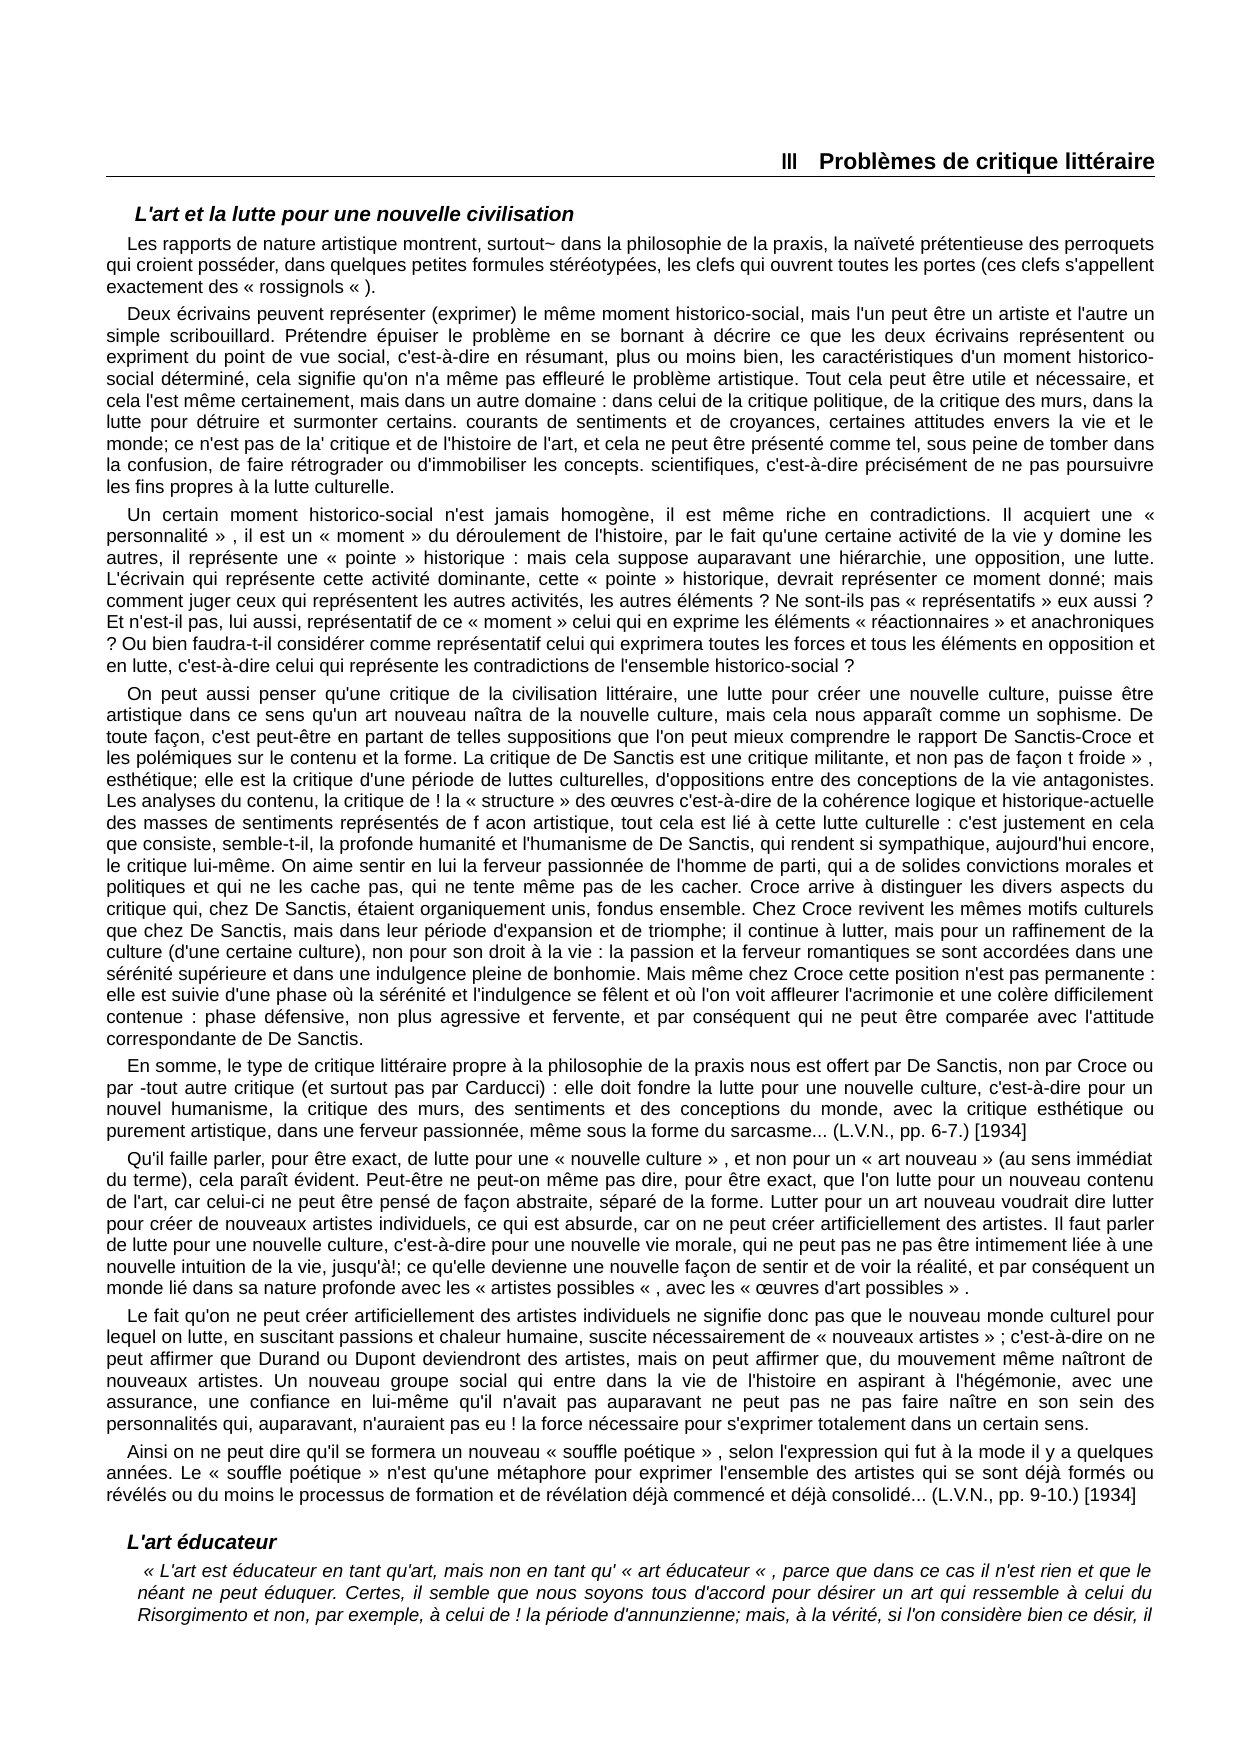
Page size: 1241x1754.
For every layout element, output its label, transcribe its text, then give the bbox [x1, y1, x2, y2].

text En somme, le type de critique littéraire propre à la philosophie de la praxis nous est offert par De Sanctis, non par Croce ou par -tout autre critique (et surtout pas par Carducci) : elle doit fondre la lutte pour une nouvelle culture, c'est-à-dire pour un nouvel humanisme, la critique des murs, des sentiments et des conceptions du monde, avec la critique esthétique ou purement artistique, dans une ferveur passionnée, même sous la forme du sarcasme... (L.V.N., pp. 6-7.) [1934] [106, 1055, 1155, 1141]
subtitle Problèmes de critique littéraire [106, 148, 1155, 176]
subtitle L'art éducateur [106, 1530, 1155, 1554]
text Deux écrivains peuvent représenter (exprimer) le même moment historico-social, mais l'un peut être un artiste et l'autre un simple scribouillard. Prétendre épuiser le problème en se bornant à décrire ce que les deux écrivains représentent ou expriment du point de vue social, c'est-à-dire en résumant, plus ou moins bien, les caractéristiques d'un moment historico-social déterminé, cela signifie qu'on n'a même pas effleuré le problème artistique. Tout cela peut être utile et nécessaire, et cela l'est même certainement, mais dans un autre domaine : dans celui de la critique politique, de la critique des murs, dans la lutte pour détruire et surmonter certains. courants de sentiments et de croyances, certaines attitudes envers la vie et le monde; ce n'est pas de la' critique et de l'histoire de l'art, et cela ne peut être présenté comme tel, sous peine de tomber dans la confusion, de faire rétrograder ou d'immobiliser les concepts. scientifiques, c'est-à-dire précisément de ne pas poursuivre les fins propres à la lutte culturelle. [106, 303, 1155, 497]
text Le fait qu'on ne peut créer artificiellement des artistes individuels ne signifie donc pas que le nouveau monde culturel pour lequel on lutte, en suscitant passions et chaleur humaine, suscite nécessairement de « nouveaux artistes » ; c'est-à-dire on ne peut affirmer que Durand ou Dupont deviendront des artistes, mais on peut affirmer que, du mouvement même naîtront de nouveaux artistes. Un nouveau groupe social qui entre dans la vie de l'histoire en aspirant à l'hégémonie, avec une assurance, une confiance en lui-même qu'il n'avait pas auparavant ne peut pas ne pas faire naître en son sein des personnalités qui, auparavant, n'auraient pas eu ! la force nécessaire pour s'exprimer totalement dans un certain sens. [106, 1305, 1155, 1434]
text Les rapports de nature artistique montrent, surtout~ dans la philosophie de la praxis, la naïveté prétentieuse des perroquets qui croient posséder, dans quelques petites formules stéréotypées, les clefs qui ouvrent toutes les portes (ces clefs s'appellent exactement des « rossignols « ). [106, 232, 1155, 297]
text « L'art est éducateur en tant qu'art, mais non en tant qu' « art éducateur « , parce que dans ce cas il n'est rien et que le néant ne peut éduquer. Certes, il semble que nous soyons tous d'accord pour désirer un art qui ressemble à celui du Risorgimento et non, par exemple, à celui de ! la période d'annunzienne; mais, à la vérité, si l'on considère bien ce désir, il [137, 1560, 1155, 1625]
text Qu'il faille parler, pour être exact, de lutte pour une « nouvelle culture » , et non pour un « art nouveau » (au sens immédiat du terme), cela paraît évident. Peut-être ne peut-on même pas dire, pour être exact, que l'on lutte pour un nouveau contenu de l'art, car celui-ci ne peut être pensé de façon abstraite, séparé de la forme. Lutter pour un art nouveau voudrait dire lutter pour créer de nouveaux artistes individuels, ce qui est absurde, car on ne peut créer artificiellement des artistes. Il faut parler de lutte pour une nouvelle culture, c'est-à-dire pour une nouvelle vie morale, qui ne peut pas ne pas être intimement liée à une nouvelle intuition de la vie, jusqu'à!; ce qu'elle devienne une nouvelle façon de sentir et de voir la réalité, et par conséquent un monde lié dans sa nature profonde avec les « artistes possibles « , avec les « œuvres d'art possibles » . [106, 1148, 1155, 1298]
subtitle L'art et la lutte pour une nouvelle civilisation [106, 202, 1155, 226]
text Un certain moment historico-social n'est jamais homogène, il est même riche en contradictions. Il acquiert une « personnalité » , il est un « moment » du déroulement de l'histoire, par le fait qu'une certaine activité de la vie y domine les autres, il représente une « pointe » historique : mais cela suppose auparavant une hiérarchie, une opposition, une lutte. L'écrivain qui représente cette activité dominante, cette « pointe » historique, devrait représenter ce moment donné; mais comment juger ceux qui représentent les autres activités, les autres éléments ? Ne sont-ils pas « représentatifs » eux aussi ? Et n'est-il pas, lui aussi, représentatif de ce « moment » celui qui en exprime les éléments « réactionnaires » et anachroniques ? Ou bien faudra-t-il considérer comme représentatif celui qui exprimera toutes les forces et tous les éléments en opposition et en lutte, c'est-à-dire celui qui représente les contradictions de l'ensemble historico-social ? [106, 503, 1155, 676]
text On peut aussi penser qu'une critique de la civilisation littéraire, une lutte pour créer une nouvelle culture, puisse être artistique dans ce sens qu'un art nouveau naîtra de la nouvelle culture, mais cela nous apparaît comme un sophisme. De toute façon, c'est peut-être en partant de telles suppositions que l'on peut mieux comprendre le rapport De Sanctis-Croce et les polémiques sur le contenu et la forme. La critique de De Sanctis est une critique militante, et non pas de façon t froide » , esthétique; elle est la critique d'une période de luttes culturelles, d'oppositions entre des conceptions de la vie antagonistes. Les analyses du contenu, la critique de ! la « structure » des œuvres c'est-à-dire de la cohérence logique et historique-actuelle des masses de sentiments représentés de f acon artistique, tout cela est lié à cette lutte culturelle : c'est justement en cela que consiste, semble-t-il, la profonde humanité et l'humanisme de De Sanctis, qui rendent si sympathique, aujourd'hui encore, le critique lui-même. On aime sentir en lui la ferveur passionnée de l'homme de parti, qui a de solides convictions morales et politiques et qui ne les cache pas, qui ne tente même pas de les cacher. Croce arrive à distinguer les divers aspects du critique qui, chez De Sanctis, étaient organiquement unis, fondus ensemble. Chez Croce revivent les mêmes motifs culturels que chez De Sanctis, mais dans leur période d'expansion et de triomphe; il continue à lutter, mais pour un raffinement de la culture (d'une certaine culture), non pour son droit à la vie : la passion et la ferveur romantiques se sont accordées dans une sérénité supérieure et dans une indulgence pleine de bonhomie. Mais même chez Croce cette position n'est pas permanente : elle est suivie d'une phase où la sérénité et l'indulgence se fêlent et où l'on voit affleurer l'acrimonie et une colère difficilement contenue : phase défensive, non plus agressive et fervente, et par conséquent qui ne peut être comparée avec l'attitude correspondante de De Sanctis. [106, 682, 1155, 1049]
text Ainsi on ne peut dire qu'il se formera un nouveau « souffle poétique » , selon l'expression qui fut à la mode il y a quelques années. Le « souffle poétique » n'est qu'une métaphore pour exprimer l'ensemble des artistes qui se sont déjà formés ou révélés ou du moins le processus de formation et de révélation déjà commencé et déjà consolidé... (L.V.N., pp. 9-10.) [1934] [106, 1440, 1155, 1505]
